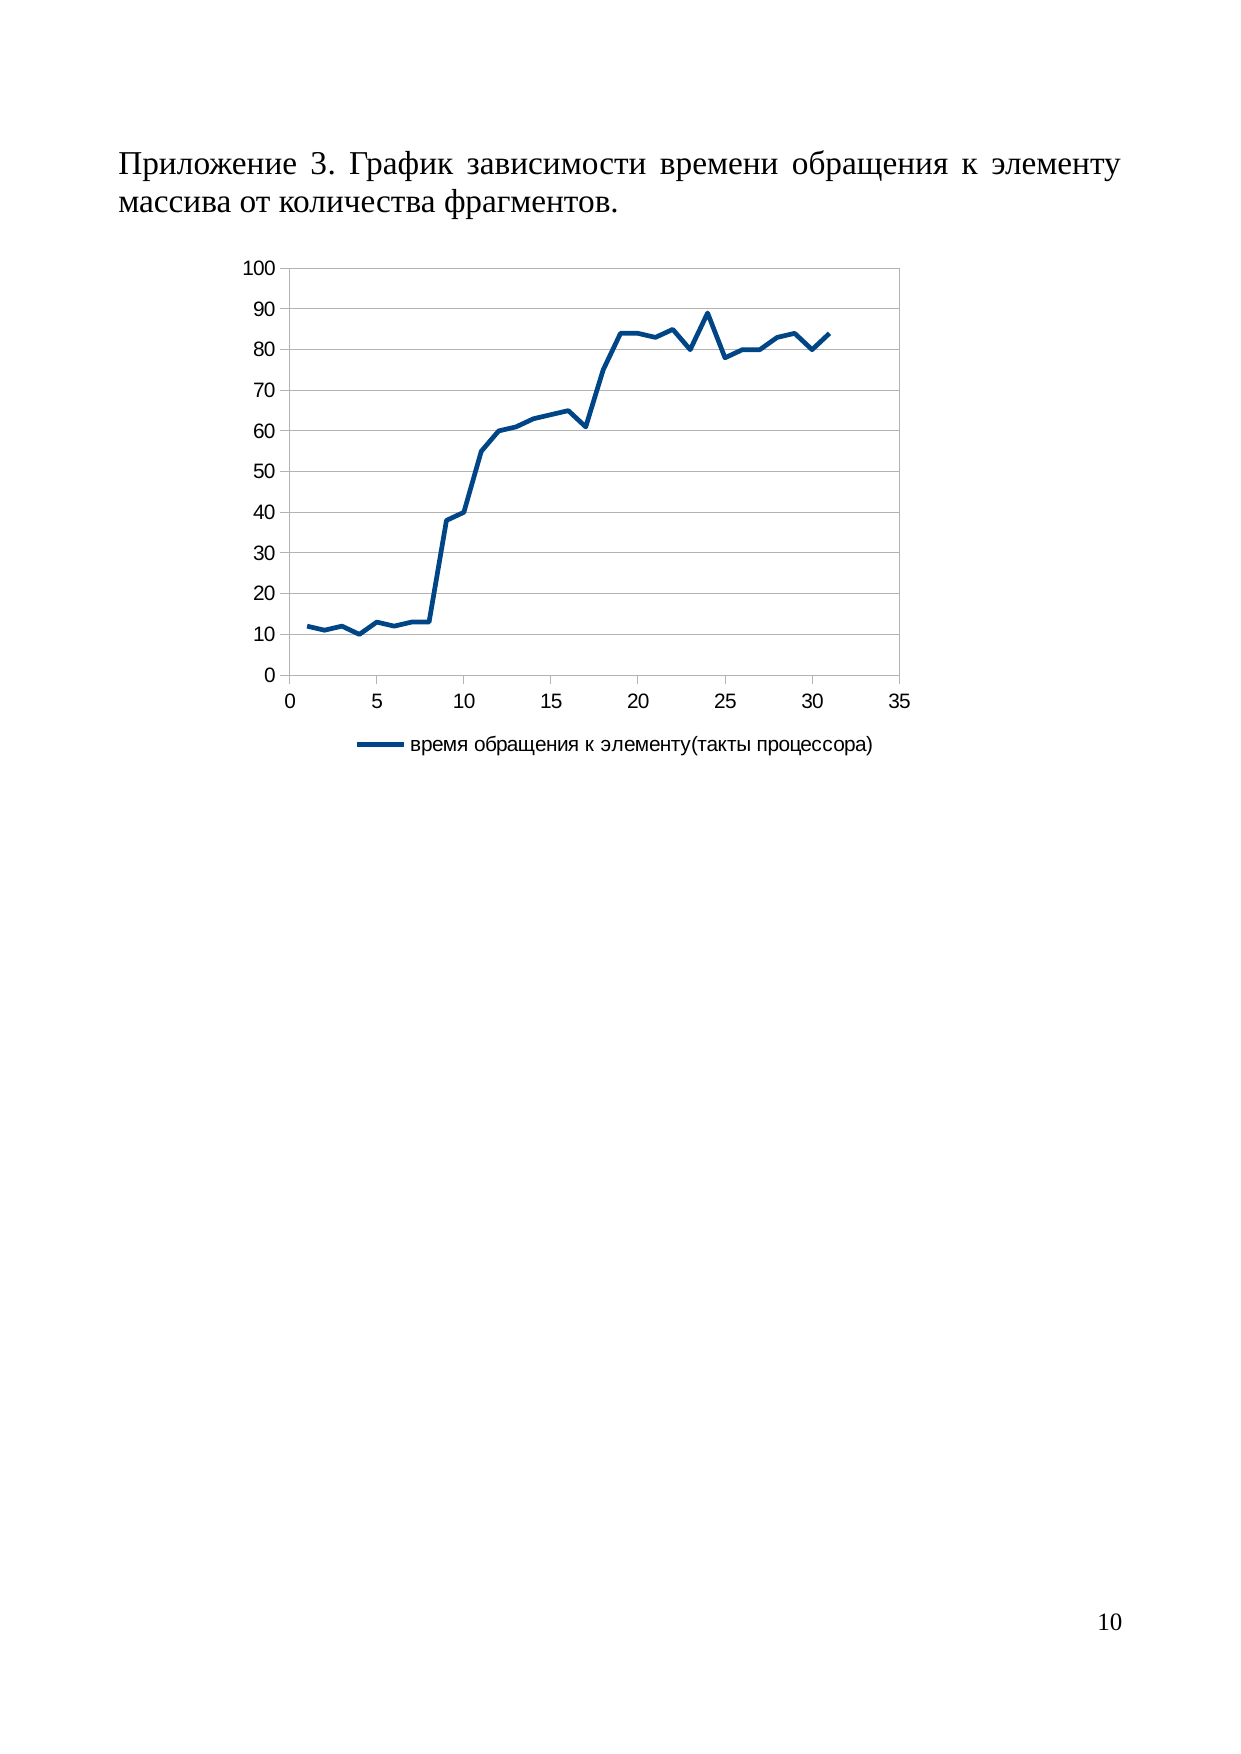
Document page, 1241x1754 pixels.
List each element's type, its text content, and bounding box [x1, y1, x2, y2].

subtitle Приложение 3. График зависимости времени обращения к элементу массива от количества фрагментов. [118, 143, 1122, 220]
